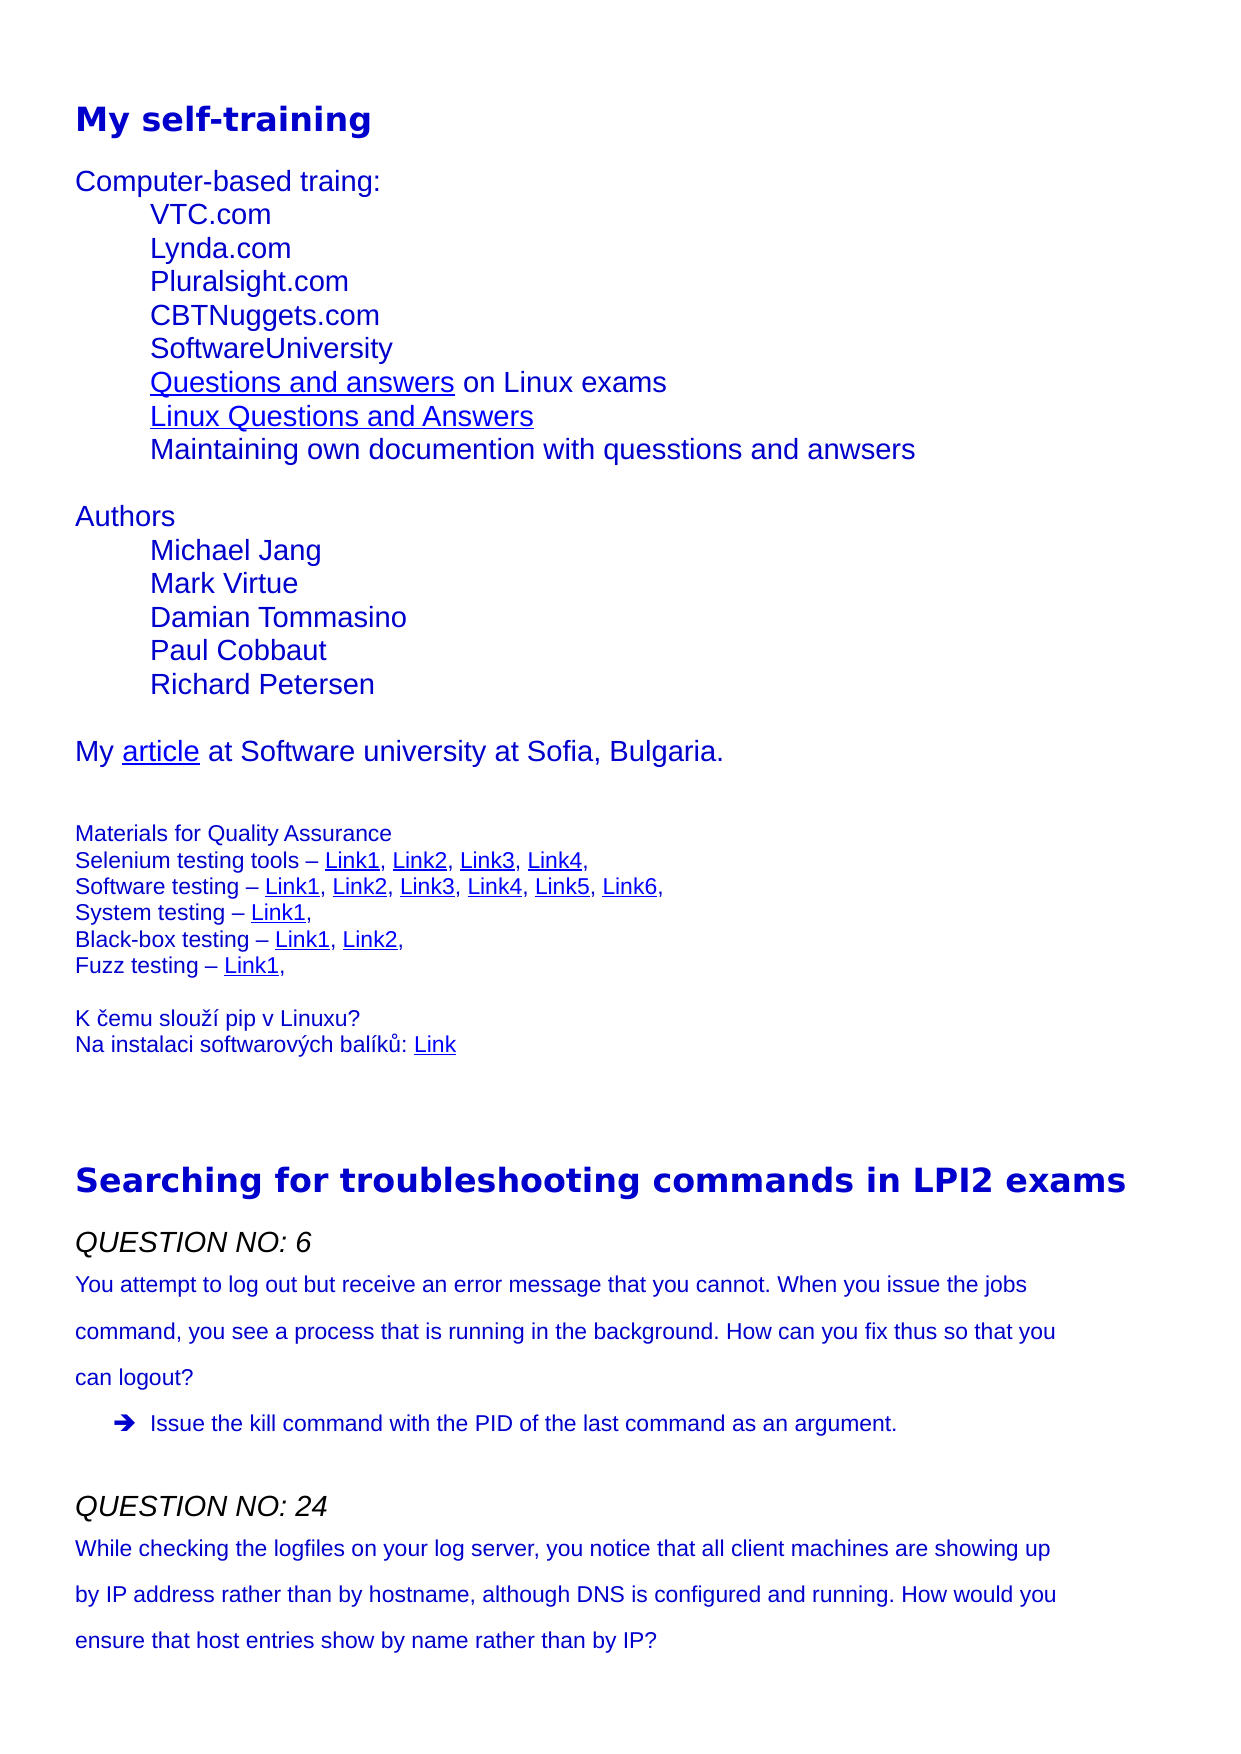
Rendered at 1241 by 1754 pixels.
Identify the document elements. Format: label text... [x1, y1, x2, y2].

text Lynda.com [150, 231, 1165, 264]
text Materials for Quality Assurance [75, 820, 1165, 847]
text Software testing – Link1, Link2, Link3, Link4, Link5, Link6, [75, 873, 1165, 899]
subtitle QUESTION NO: 24 [75, 1489, 1165, 1522]
text Selenium testing tools – Link1, Link2, Link3, Link4, [75, 847, 1165, 873]
text command, you see a process that is running in the background. How can you fix thus so that you [75, 1318, 1165, 1344]
text Mark Virtue [150, 566, 1165, 600]
text Linux Questions and Answers [150, 399, 1165, 432]
text ensure that host entries show by name rather than by IP? [75, 1627, 1165, 1653]
text VTC.com [150, 197, 1165, 231]
text Na instalaci softwarových balíků: Link [75, 1031, 1165, 1057]
text You attempt to log out but receive an error message that you cannot. When you issue the jobs [75, 1271, 1165, 1298]
text Paul Cobbaut [150, 633, 1165, 667]
list Issue the kill command with the PID of the last command as an argument. [112, 1410, 1165, 1436]
subtitle QUESTION NO: 6 [75, 1225, 1165, 1259]
text Richard Petersen [150, 667, 1165, 701]
text by IP address rather than by hostname, although DNS is configured and running. How would you [75, 1581, 1165, 1607]
text Maintaining own documention with quesstions and anwsers [150, 432, 1165, 466]
text Computer-based traing: [75, 164, 1165, 197]
text Pluralsight.com [150, 264, 1165, 298]
text My article at Software university at Sofia, Bulgaria. [75, 734, 1165, 768]
text can logout? [75, 1364, 1165, 1390]
text K čemu slouží pip v Linuxu? [75, 1005, 1165, 1031]
text SoftwareUniversity [150, 332, 1165, 365]
text Questions and answers on Linux exams [150, 365, 1165, 399]
text System testing – Link1, [75, 899, 1165, 926]
subtitle Searching for troubleshooting commands in LPI2 exams [75, 1162, 1165, 1200]
text Authors [75, 499, 1165, 533]
text CBTNuggets.com [150, 298, 1165, 332]
text Damian Tommasino [150, 600, 1165, 633]
subtitle My self-training [75, 100, 1165, 139]
text Michael Jang [150, 533, 1165, 566]
text Fuzz testing – Link1, [75, 952, 1165, 978]
text Black-box testing – Link1, Link2, [75, 926, 1165, 952]
text While checking the logfiles on your log server, you notice that all client machines are showing up [75, 1535, 1165, 1561]
